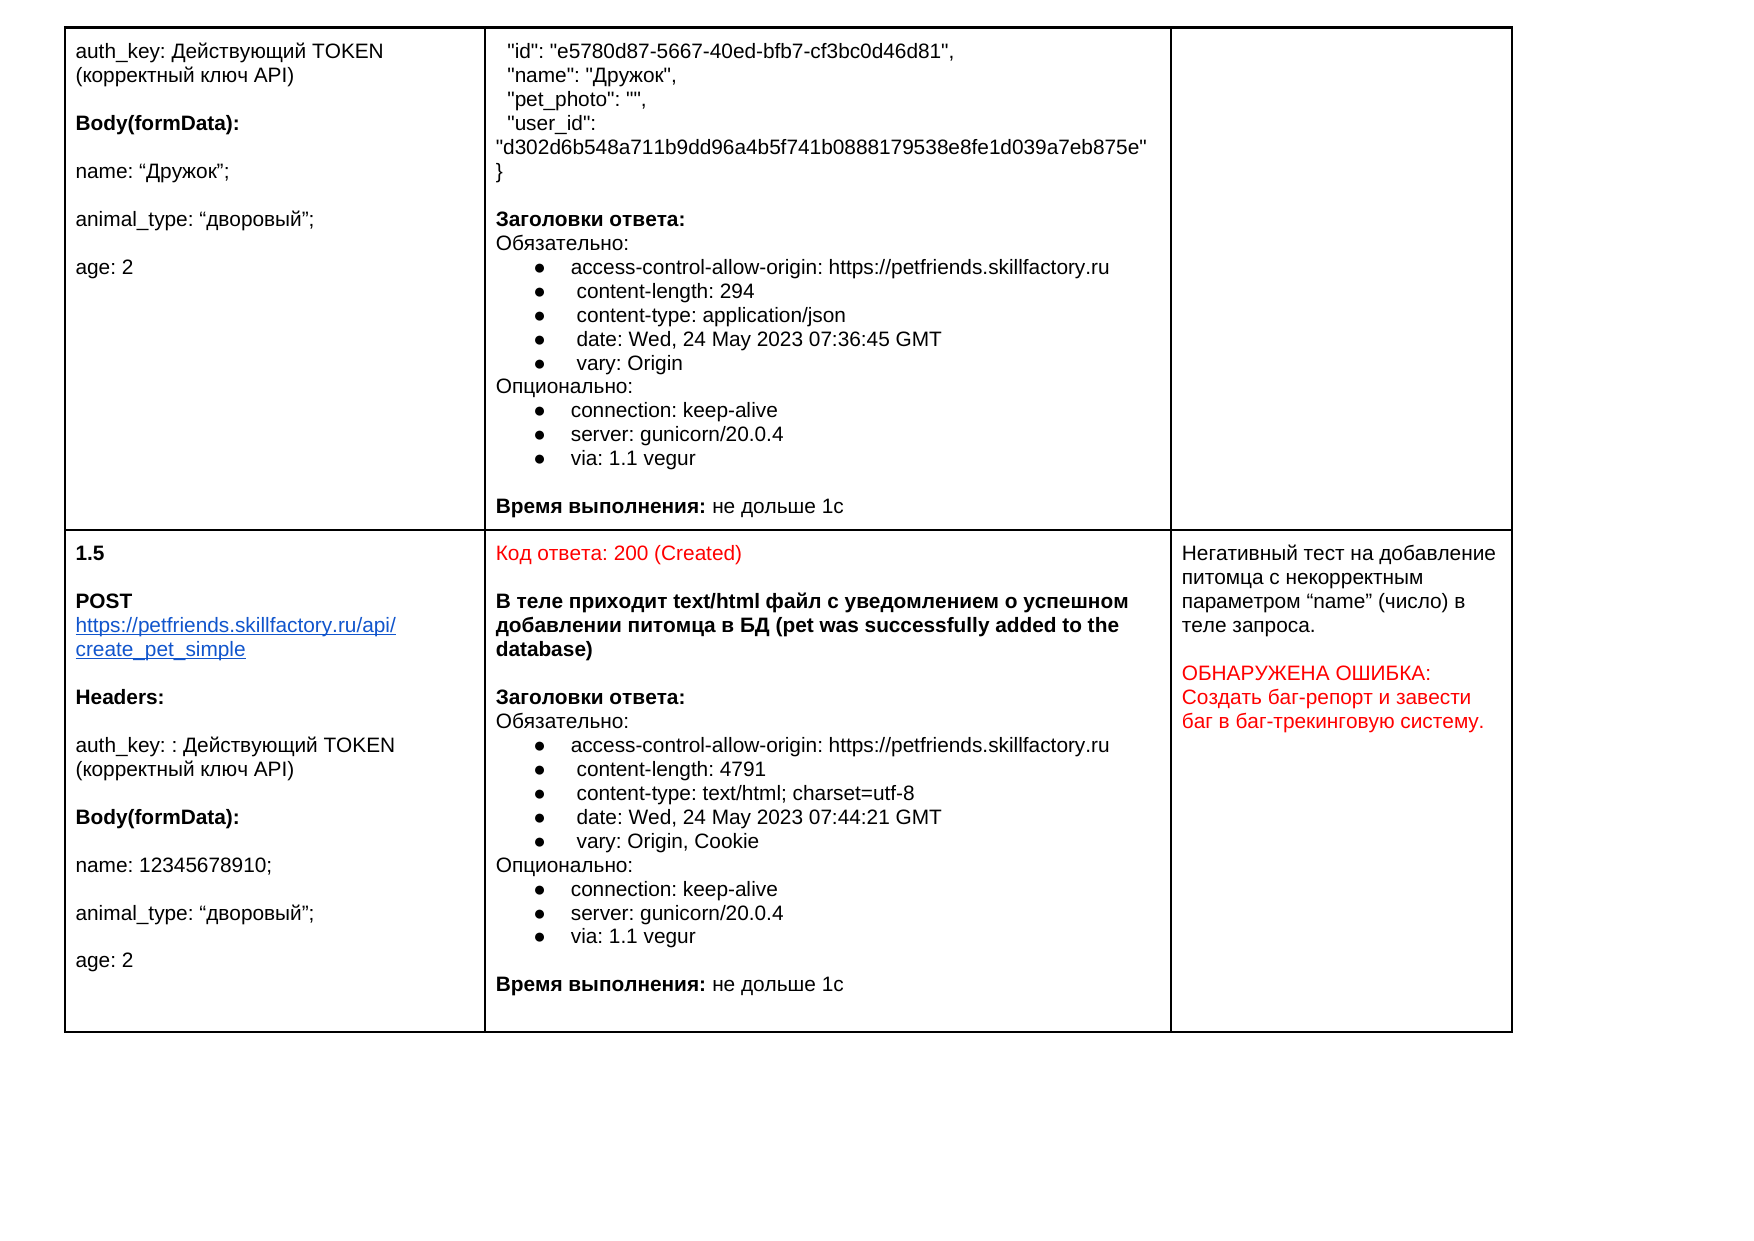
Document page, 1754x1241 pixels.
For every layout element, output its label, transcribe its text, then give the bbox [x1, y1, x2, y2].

table_cell auth_key: Действующий TOKEN (корректный ключ API) Body(formData): name: “Дружок”; animal_type: “дворовый”; age: 2 [66, 29, 484, 528]
table_cell Негативный тест на добавление питомца с некорректным параметром “name” (число) в теле запроса. ОБНАРУЖЕНА ОШИБКА: Создать баг-репорт и завести баг в баг-трекинговую систему. [1172, 531, 1511, 1031]
table_cell Код ответа: 200 (Created) В теле приходит text/html файл с уведомлением о успешном добавлении питомца в БД (pet was successfully added to the database) Заголовки ответа: Обязательно: access-control-allow-origin: https://petfriends.skillfactory.ru content-length: 4791 content-type: text/html; charset=utf-8 date: Wed, 24 May 2023 07:44:21 GMT vary: Origin, Cookie Опционально: connection: keep-alive server: gunicorn/20.0.4 via: 1.1 vegur Время выполнения: не дольше 1с [486, 531, 1170, 1031]
table_cell 1.5 POST https://petfriends.skillfactory.ru/api/create_pet_simple Headers: auth_key: : Действующий TOKEN (корректный ключ API) Body(formData): name: 12345678910; animal_type: “дворовый”; age: 2 [66, 531, 484, 1031]
table_cell [1172, 29, 1511, 528]
table_cell "id": "e5780d87-5667-40ed-bfb7-cf3bc0d46d81", "name": "Дружок", "pet_photo": "", "user_id": "d302d6b548a711b9dd96a4b5f741b0888179538e8fe1d039a7eb875e" } Заголовки ответа: Обязательно: access-control-allow-origin: https://petfriends.skillfactory.ru content-length: 294 content-type: application/json date: Wed, 24 May 2023 07:36:45 GMT vary: Origin Опционально: connection: keep-alive server: gunicorn/20.0.4 via: 1.1 vegur Время выполнения: не дольше 1с [486, 29, 1170, 528]
